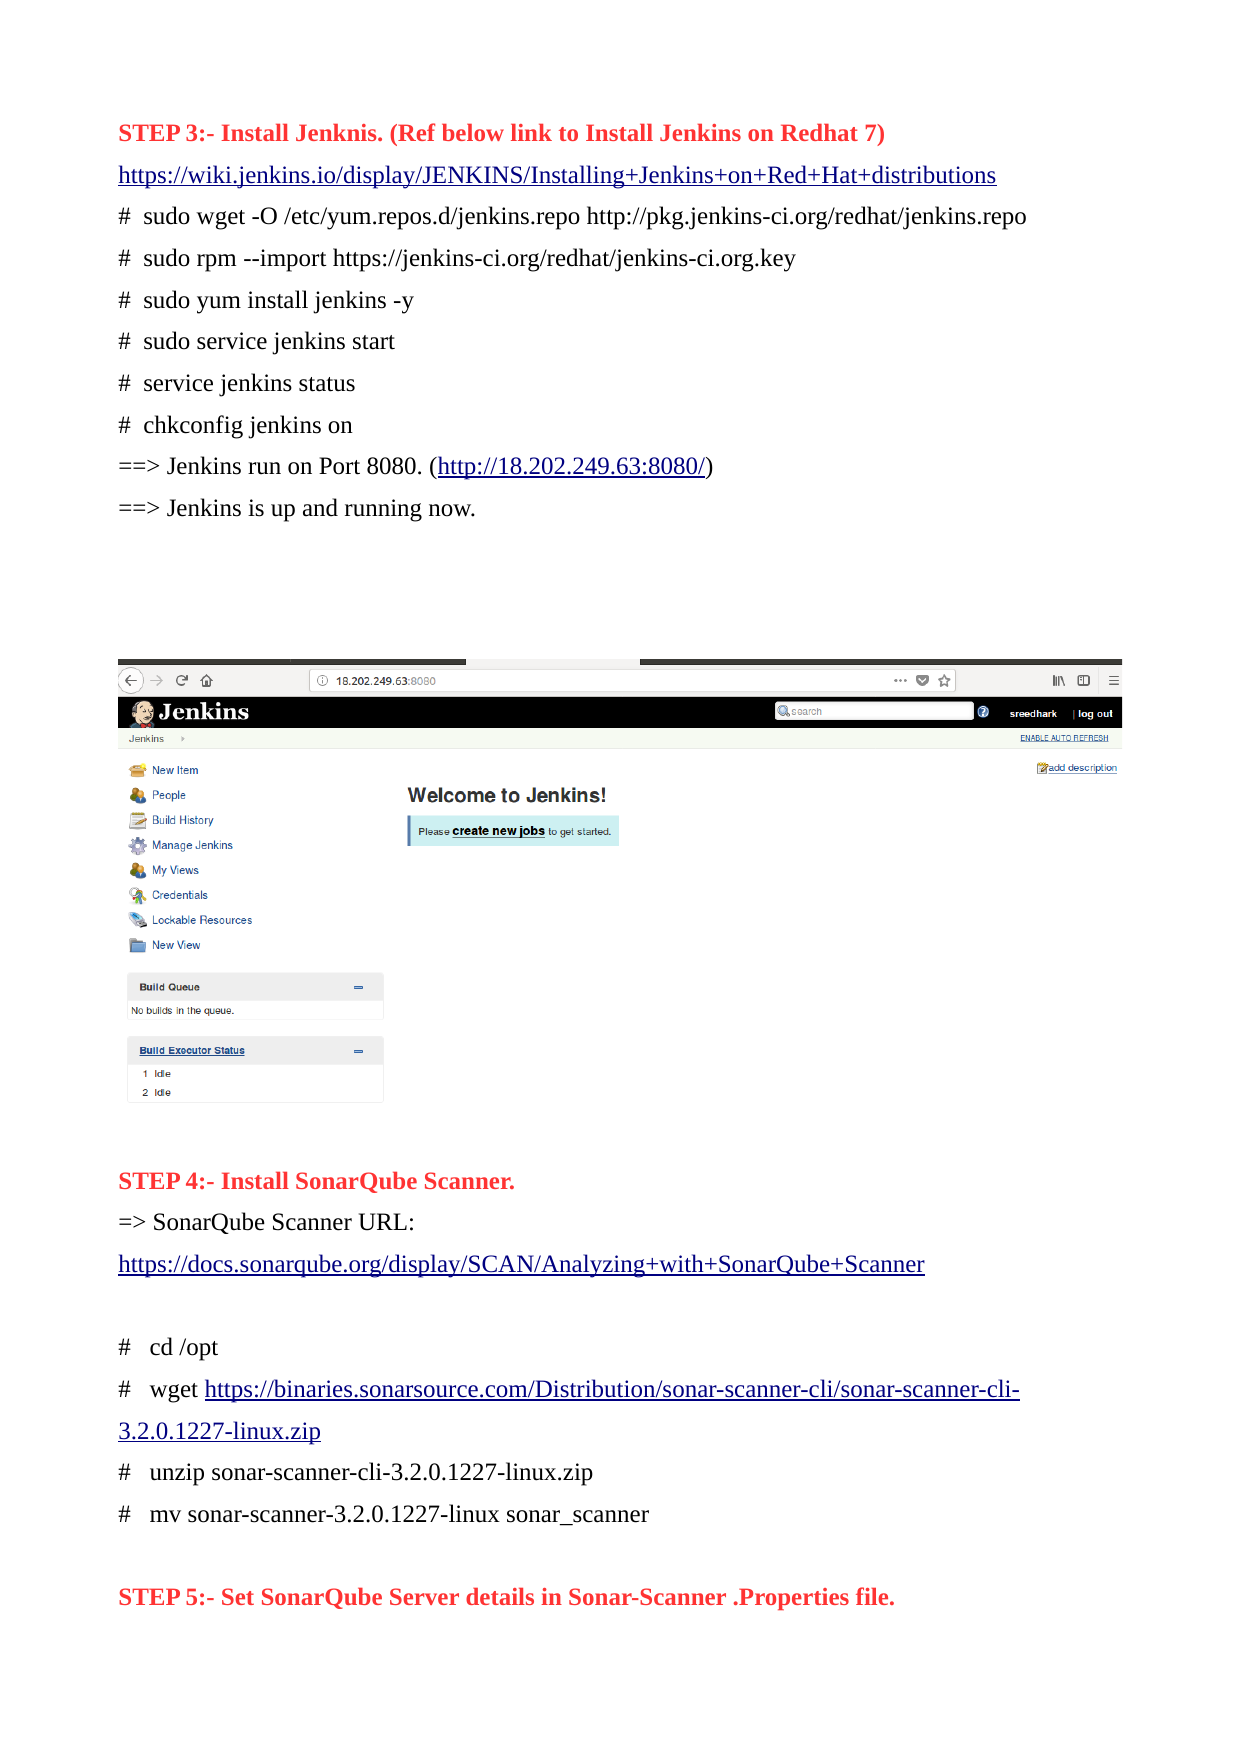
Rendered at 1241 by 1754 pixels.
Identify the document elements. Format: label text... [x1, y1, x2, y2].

text # chkconfig jenkins on [118, 410, 1122, 438]
text # mv sonar-scanner-3.2.0.1227-linux sonar_scanner [118, 1499, 1122, 1528]
text https://docs.sonarqube.org/display/SCAN/Analyzing+with+SonarQube+Scanner [118, 1249, 1122, 1278]
text # wget https://binaries.sonarsource.com/Distribution/sonar-scanner-cli/sonar-scanner-cli-3.2.0.1227-linux.zip [118, 1374, 1122, 1444]
text ==> Jenkins run on Port 8080. (http://18.202.249.63:8080/) [118, 451, 1122, 480]
picture [118, 659, 1123, 1112]
text # sudo service jenkins start [118, 326, 1122, 355]
text # service jenkins status [118, 368, 1122, 397]
text # cd /opt [118, 1332, 1122, 1361]
text # sudo wget -O /etc/yum.repos.d/jenkins.repo http://pkg.jenkins-ci.org/redhat/jenkins.repo [118, 201, 1122, 230]
text ==> Jenkins is up and running now. [118, 493, 1122, 522]
text https://wiki.jenkins.io/display/JENKINS/Installing+Jenkins+on+Red+Hat+distributions [118, 160, 1122, 188]
text # unzip sonar-scanner-cli-3.2.0.1227-linux.zip [118, 1457, 1122, 1486]
text STEP 5:- Set SonarQube Server details in Sonar-Scanner .Properties file. [118, 1582, 1122, 1611]
text # sudo rpm --import https://jenkins-ci.org/redhat/jenkins-ci.org.key [118, 243, 1122, 272]
text # sudo yum install jenkins -y [118, 285, 1122, 313]
text STEP 3:- Install Jenknis. (Ref below link to Install Jenkins on Redhat 7) [118, 118, 1122, 147]
text STEP 4:- Install SonarQube Scanner. [118, 1166, 1122, 1194]
text => SonarQube Scanner URL: [118, 1207, 1122, 1236]
